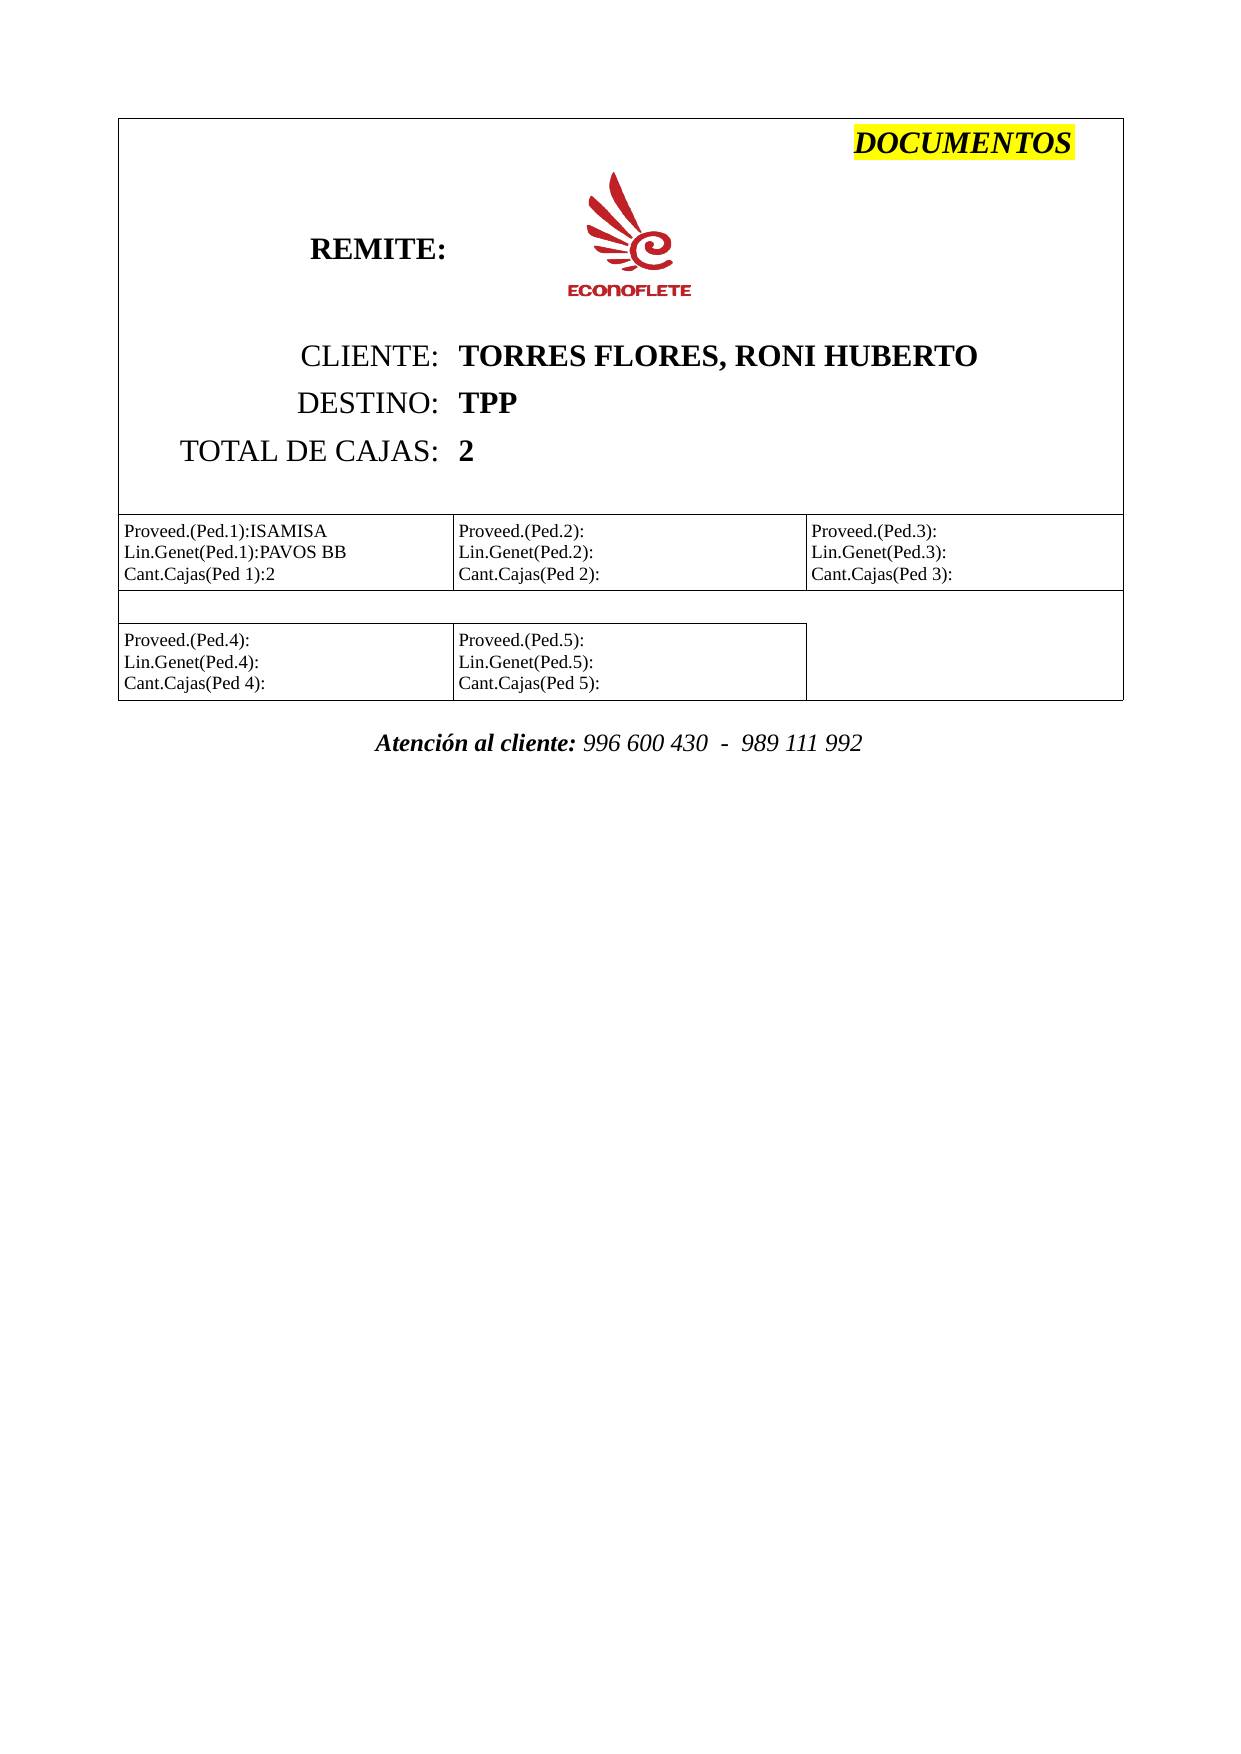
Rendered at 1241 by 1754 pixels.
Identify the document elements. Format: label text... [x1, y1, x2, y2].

table_header [119, 119, 453, 166]
table_cell 2 [453, 426, 1123, 474]
table_cell [806, 166, 1123, 332]
table_cell [453, 591, 806, 623]
table_cell [807, 623, 1123, 699]
table_cell [119, 474, 453, 514]
table_cell [453, 166, 806, 332]
table_cell [119, 591, 453, 623]
table_cell Proveed.(Ped.1):ISAMISA Lin.Genet(Ped.1):PAVOS BB Cant.Cajas(Ped 1):2 [119, 515, 453, 590]
table_cell TOTAL DE CAJAS: [119, 426, 453, 474]
table_header [453, 119, 806, 166]
table_cell Proveed.(Ped.4): Lin.Genet(Ped.4): Cant.Cajas(Ped 4): [119, 624, 453, 699]
table_cell [453, 474, 806, 514]
table_cell Proveed.(Ped.2): Lin.Genet(Ped.2): Cant.Cajas(Ped 2): [454, 515, 806, 590]
table_cell Proveed.(Ped.5): Lin.Genet(Ped.5): Cant.Cajas(Ped 5): [454, 624, 806, 699]
table_cell [806, 591, 1123, 623]
table_cell [806, 474, 1123, 514]
table_cell REMITE: [119, 166, 453, 332]
table_header DOCUMENTOS [806, 119, 1123, 166]
picture [552, 171, 707, 297]
table_cell CLIENTE: [119, 332, 453, 379]
table_cell Proveed.(Ped.3): Lin.Genet(Ped.3): Cant.Cajas(Ped 3): [807, 515, 1123, 590]
table_cell TORRES FLORES, RONI HUBERTO [453, 332, 1123, 379]
table_cell TPP [453, 379, 806, 426]
text Atención al cliente: 996 600 430 - 989 111 992 [118, 728, 1122, 757]
table_cell DESTINO: [119, 379, 453, 426]
table_cell [806, 379, 1123, 426]
